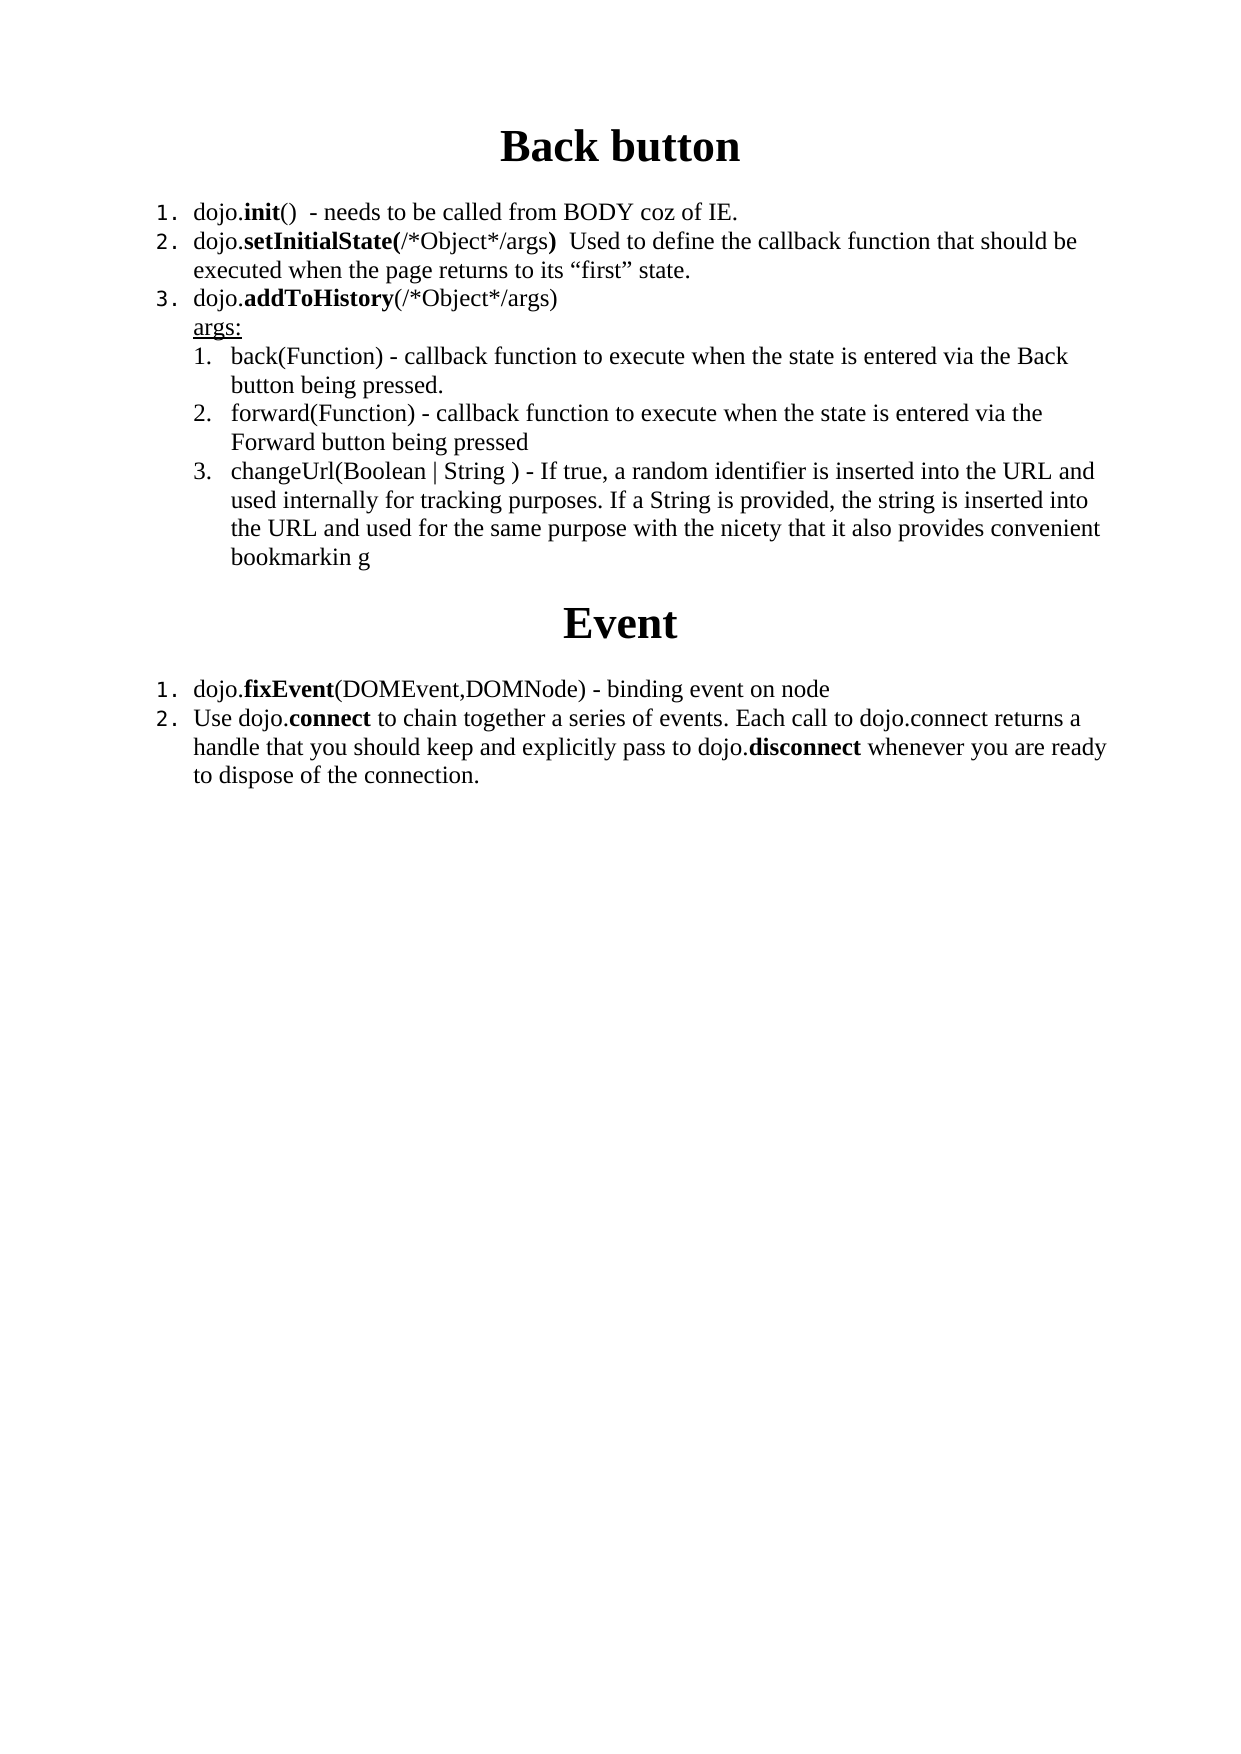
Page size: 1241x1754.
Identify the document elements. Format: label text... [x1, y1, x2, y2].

list dojo.setInitialState(/*Object*/args) Used to define the callback function that should be executed when the page returns to its “first” state. [156, 226, 1122, 283]
list dojo.fixEvent(DOMEvent,DOMNode) - binding event on node [156, 674, 1122, 703]
list dojo.addToHistory(/*Object*/args) args: [156, 283, 1122, 341]
list changeUrl(Boolean | String ) - If true, a random identifier is inserted into the URL and used internally for tracking purposes. If a String is provided, the string is inserted into the URL and used for the same purpose with the nicety that it also provides convenient bookmarkin g [193, 456, 1122, 571]
list Use dojo.connect to chain together a series of events. Each call to dojo.connect returns a handle that you should keep and explicitly pass to dojo.disconnect whenever you are ready to dispose of the connection. [156, 703, 1122, 789]
text Back button [118, 118, 1122, 171]
list dojo.init() - needs to be called from BODY coz of IE. [156, 197, 1122, 226]
list back(Function) - callback function to execute when the state is entered via the Back button being pressed. [193, 341, 1122, 398]
list forward(Function) - callback function to execute when the state is entered via the Forward button being pressed [193, 398, 1122, 456]
text Event [118, 595, 1122, 648]
